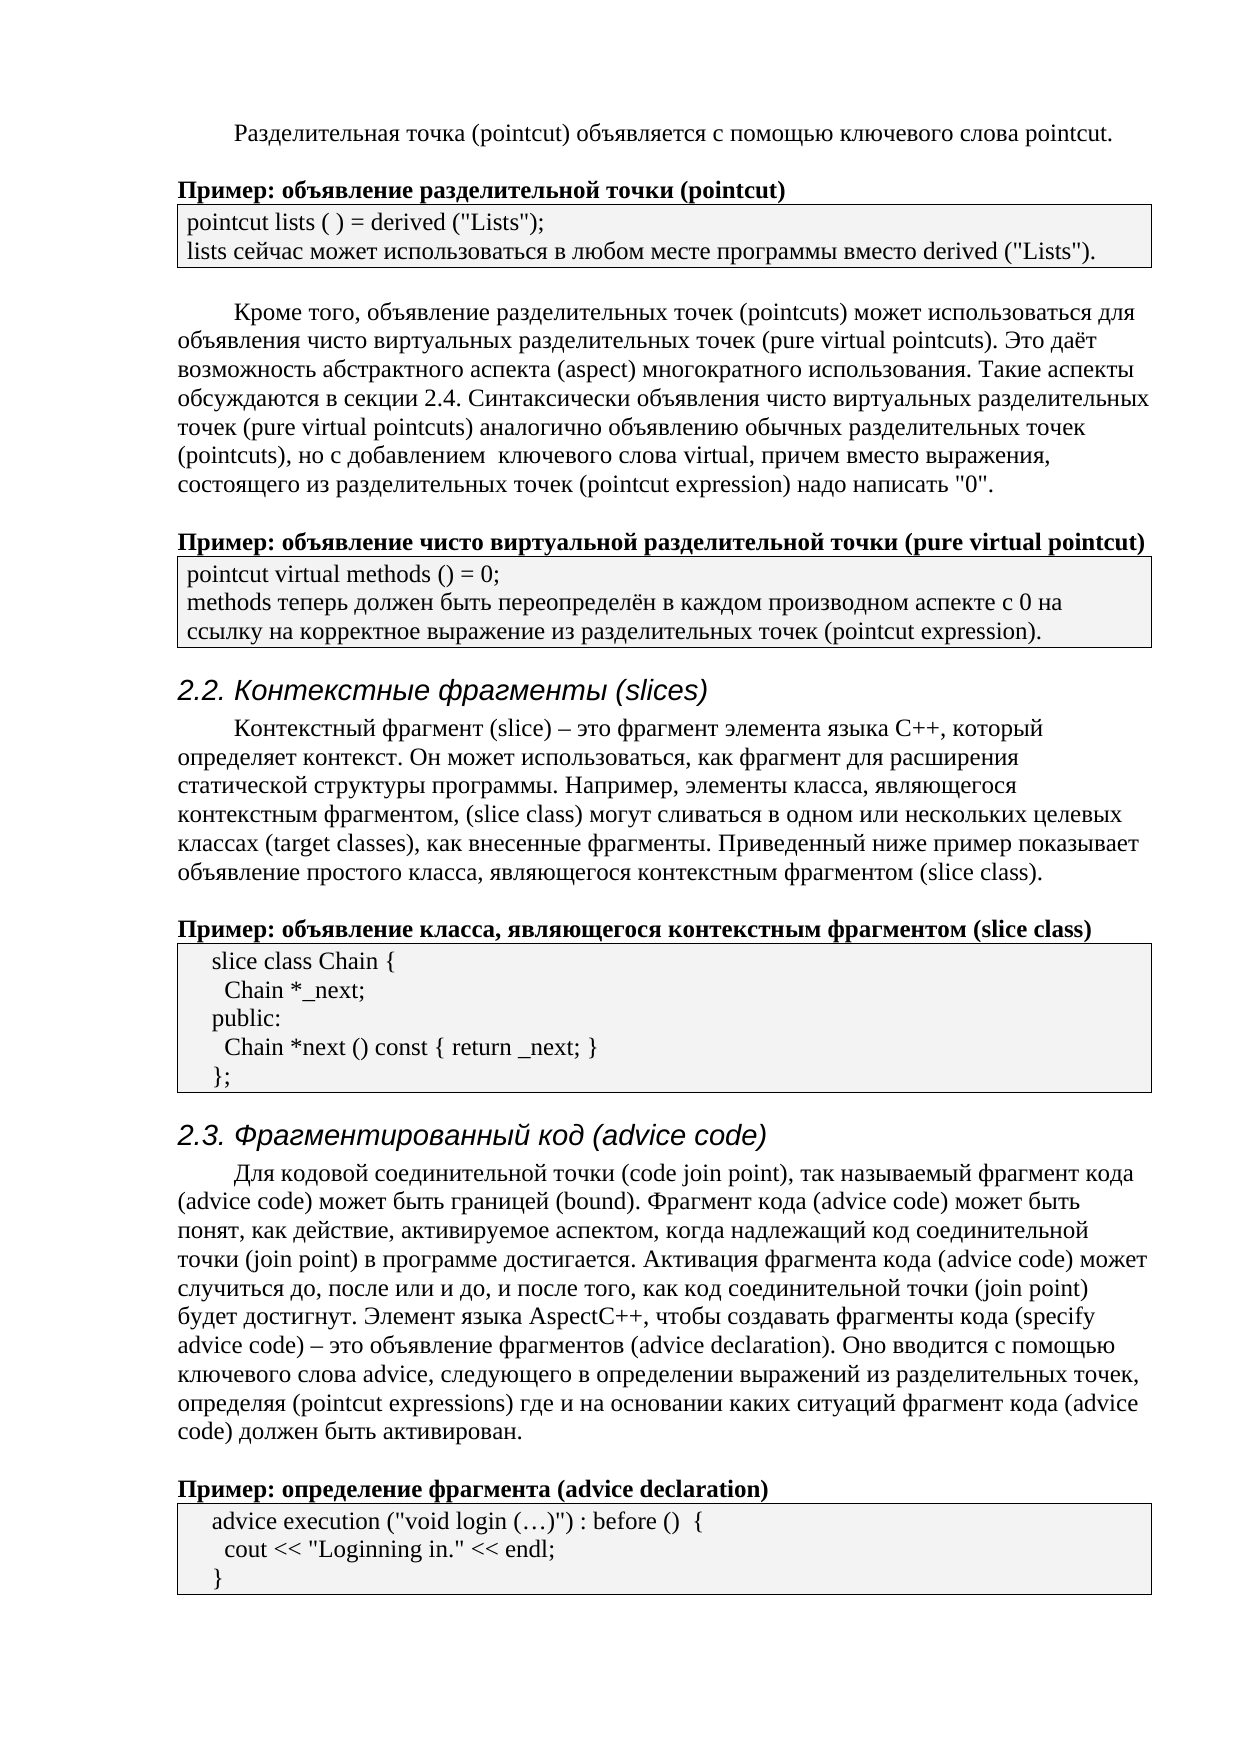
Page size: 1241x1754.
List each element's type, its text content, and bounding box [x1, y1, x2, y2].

text } [178, 1560, 1151, 1594]
text Пример: объявление класса, являющегося контекстным фрагментом (slice class) [177, 914, 1152, 943]
text lists сейчас может использоваться в любом месте программы вместо derived ("Lists"). [178, 233, 1151, 267]
text Разделительная точка (pointcut) объявляется с помощью ключевого слова pointcut. [177, 118, 1152, 147]
subtitle 2.2. Контекстные фрагменты (slices) [177, 673, 1152, 707]
text Chain *next () const { return _next; } [178, 1029, 1151, 1058]
text public: [178, 1000, 1151, 1029]
text pointcut lists ( ) = derived ("Lists"); [178, 205, 1151, 233]
text }; [178, 1058, 1151, 1092]
text methods теперь должен быть переопределён в каждом производном аспекте с 0 на ссылку на корректное выражение из разделительных точек (pointcut expression). [178, 584, 1151, 647]
subtitle 2.3. Фрагментированный код (advice code) [177, 1118, 1152, 1151]
text Кроме того, объявление разделительных точек (pointcuts) может использоваться для объявления чисто виртуальных разделительных точек (pure virtual pointcuts). Это даёт возможность абстрактного аспекта (aspect) многократного использования. Такие аспекты обсуждаются в секции 2.4. Синтаксически объявления чисто виртуальных разделительных точек (pure virtual pointcuts) аналогично объявлению обычных разделительных точек (pointcuts), но с добавлением ключевого слова virtual, причем вместо выражения, состоящего из разделительных точек (pointcut expression) надо написать "0". [177, 297, 1152, 498]
text slice class Chain { [178, 944, 1151, 972]
text pointcut virtual methods () = 0; [178, 557, 1151, 584]
text Контекстный фрагмент (slice) – это фрагмент элемента языка C++, который определяет контекст. Он может использоваться, как фрагмент для расширения статической структуры программы. Например, элементы класса, являющегося контекстным фрагментом, (slice class) могут сливаться в одном или нескольких целевых классах (target classes), как внесенные фрагменты. Приведенный ниже пример показывает объявление простого класса, являющегося контекстным фрагментом (slice class). [177, 713, 1152, 885]
text advice execution ("void login (…)") : before () { [178, 1504, 1151, 1531]
text Chain *_next; [178, 972, 1151, 1000]
text Для кодовой соединительной точки (code join point), так называемый фрагмент кода (advice code) может быть границей (bound). Фрагмент кода (advice code) может быть понят, как действие, активируемое аспектом, когда надлежащий код соединительной точки (join point) в программе достигается. Активация фрагмента кода (advice code) может случиться до, после или и до, и после того, как код соединительной точки (join point) будет достигнут. Элемент языка AspectC++, чтобы создавать фрагменты кода (specify advice code) – это объявление фрагментов (advice declaration). Оно вводится с помощью ключевого слова advice, следующего в определении выражений из разделительных точек, определяя (pointcut expressions) где и на основании каких ситуаций фрагмент кода (advice code) должен быть активирован. [177, 1158, 1152, 1445]
text Пример: объявление чисто виртуальной разделительной точки (pure virtual pointcut) [177, 527, 1152, 556]
text Пример: объявление разделительной точки (pointcut) [177, 176, 1152, 204]
text Пример: определение фрагмента (advice declaration) [177, 1474, 1152, 1503]
text cout << "Loginning in." << endl; [178, 1531, 1151, 1560]
